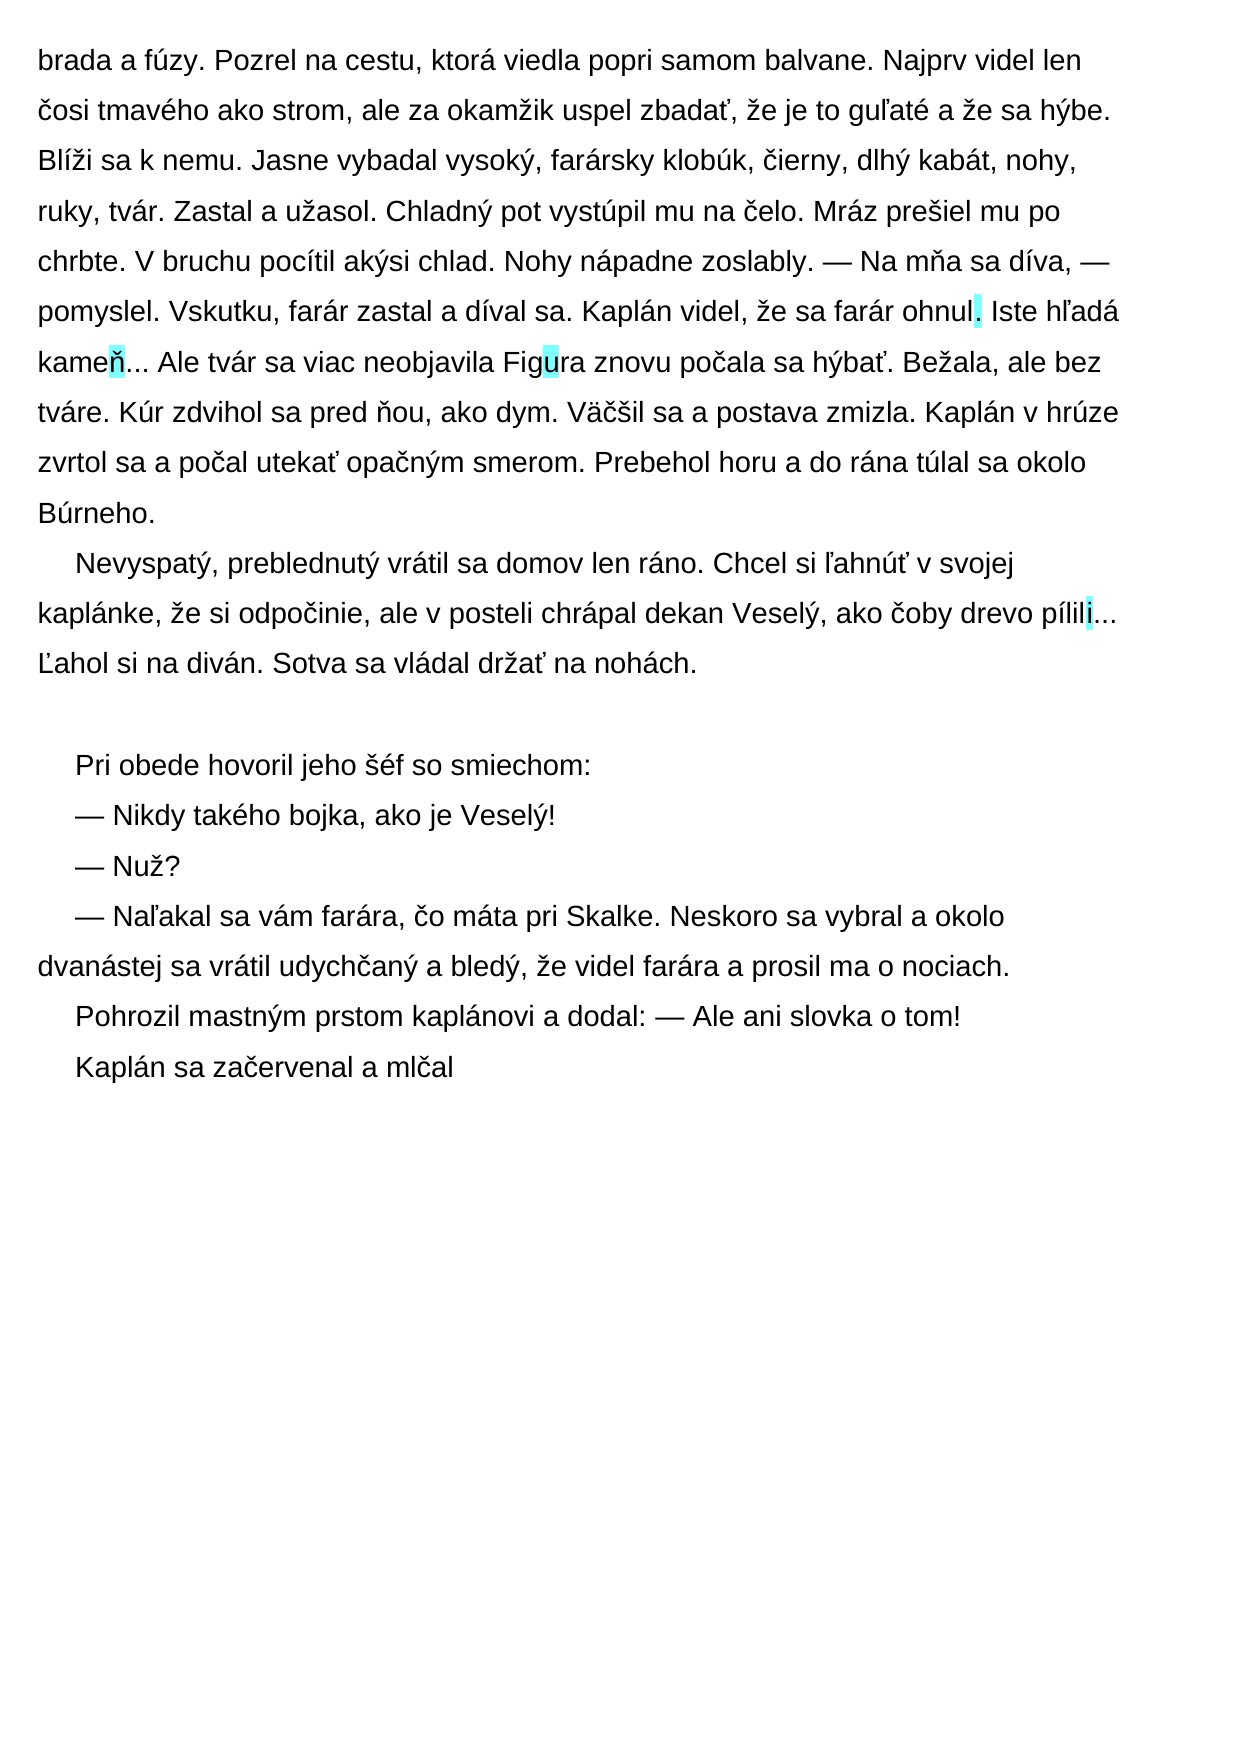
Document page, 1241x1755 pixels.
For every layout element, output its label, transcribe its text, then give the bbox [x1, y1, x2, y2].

text — Nuž? [37, 848, 1136, 882]
text brada a fúzy. Pozrel na cestu, ktorá viedla popri samom balvane. Najprv videl len čosi tmavého ako strom, ale za okamžik uspel zbadať, že je to guľaté a že sa hýbe. Blíži sa k nemu. Jasne vybadal vysoký, farársky klobúk, čierny, dlhý kabát, nohy, ruky, tvár. Zastal a užasol. Chladný pot vystúpil mu na čelo. Mráz prešiel mu po chrbte. V bruchu pocítil akýsi chlad. Nohy nápadne zoslably. — Na mňa sa díva, — pomyslel. Vskutku, farár zastal a díval sa. Kaplán videl, že sa farár ohnul. Iste hľadá kameň... Ale tvár sa viac neobjavila Fi­gura znovu počala sa hýbať. Bežala, ale bez tváre. Kúr zdvihol sa pred ňou, ako dym. Väčšil sa a postava zmizla. Kaplán v hrúze zvrtol sa a počal utekať opačným smerom. Prebehol horu a do rána túlal sa okolo Búrneho. [37, 43, 1136, 529]
text — Nikdy takého bojka, ako je Veselý! [37, 798, 1136, 832]
text Pri obede hovoril jeho šéf so smiechom: [37, 748, 1136, 781]
text — Naľakal sa vám farára, čo máta pri Skalke. Neskoro sa vybral a okolo dvanástej sa vrátil udychčaný a bledý, že videl farára a prosil ma o nociach. [37, 899, 1136, 983]
text Kaplán sa začervenal a mlčal [37, 1050, 1136, 1083]
text Nevyspatý, preblednutý vrátil sa domov len ráno. Chcel si ľahnúť v svojej kaplánke, že si odpočinie, ale v posteli chrápal dekan Veselý, ako čoby drevo pílili... Ľahol si na diván. Sotva sa vládal držať na nohách. [37, 546, 1136, 680]
text Pohrozil mastným prstom kaplánovi a dodal: — Ale ani slovka o tom! [37, 999, 1136, 1033]
